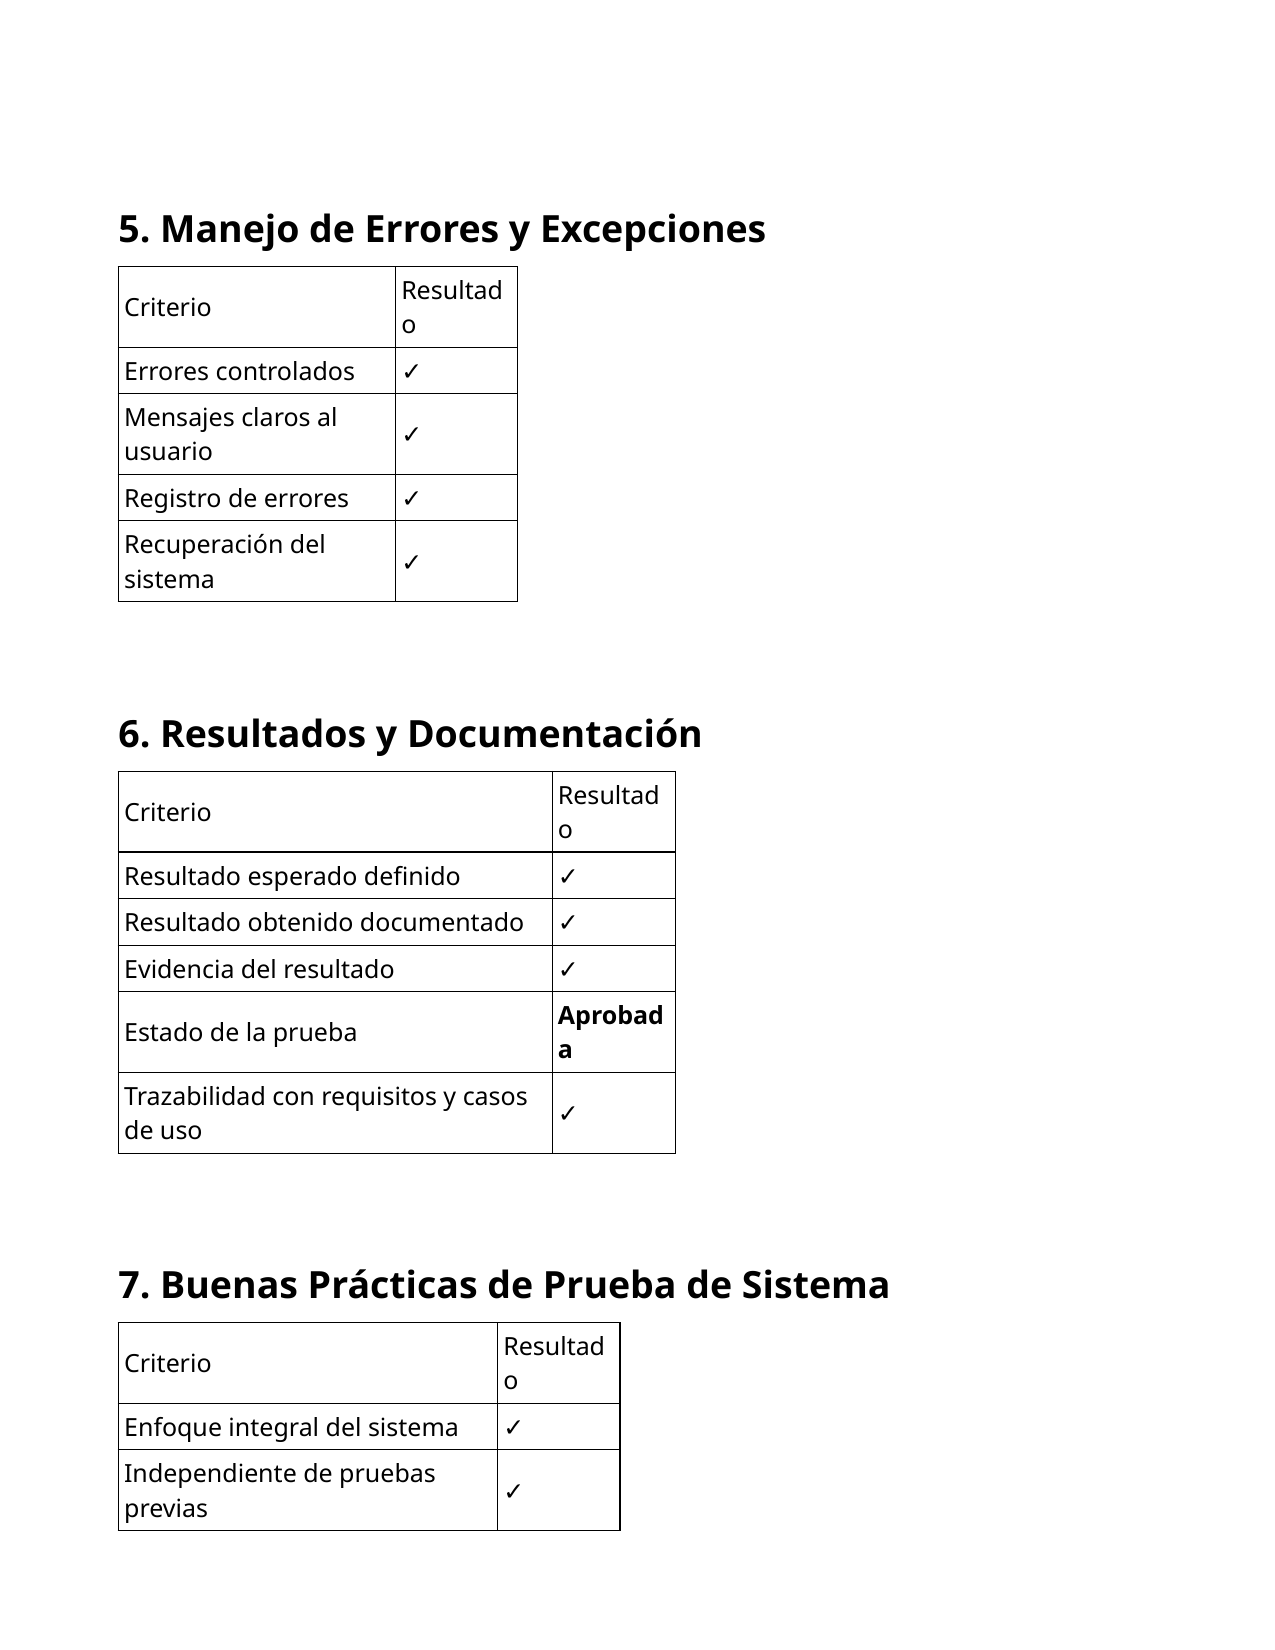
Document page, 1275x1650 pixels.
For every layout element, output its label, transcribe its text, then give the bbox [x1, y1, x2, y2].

table_cell Resultado esperado definido [119, 853, 552, 898]
table_cell ✓ [396, 521, 517, 601]
table_cell Trazabilidad con requisitos y casos de uso [119, 1073, 552, 1152]
table_cell Estado de la prueba [119, 992, 552, 1072]
table_header Resultado [553, 772, 675, 851]
table_cell ✓ [553, 853, 675, 898]
table_cell Evidencia del resultado [119, 946, 552, 991]
table_header Criterio [119, 772, 552, 851]
subtitle 5. Manejo de Errores y Excepciones [118, 202, 1157, 253]
subtitle 7. Buenas Prácticas de Prueba de Sistema [118, 1259, 1157, 1310]
table_cell ✓ [396, 348, 517, 393]
table_header Resultado [396, 267, 517, 347]
table_cell ✓ [396, 394, 517, 474]
table_cell Aprobada [553, 992, 675, 1072]
table_header Criterio [119, 267, 395, 347]
table_header Criterio [119, 1323, 497, 1403]
table_cell ✓ [553, 899, 675, 944]
table_cell Resultado obtenido documentado [119, 899, 552, 944]
table_cell Recuperación del sistema [119, 521, 395, 601]
table_cell Independiente de pruebas previas [119, 1450, 497, 1530]
table_cell ✓ [498, 1450, 619, 1530]
table_cell ✓ [553, 946, 675, 991]
table_cell Mensajes claros al usuario [119, 394, 395, 474]
table_header Resultado [498, 1323, 619, 1403]
table_cell ✓ [396, 475, 517, 520]
table_cell ✓ [498, 1404, 619, 1449]
table_cell Enfoque integral del sistema [119, 1404, 497, 1449]
table_cell Errores controlados [119, 348, 395, 393]
table_cell ✓ [553, 1073, 675, 1152]
table_cell Registro de errores [119, 475, 395, 520]
subtitle 6. Resultados y Documentación [118, 707, 1157, 758]
